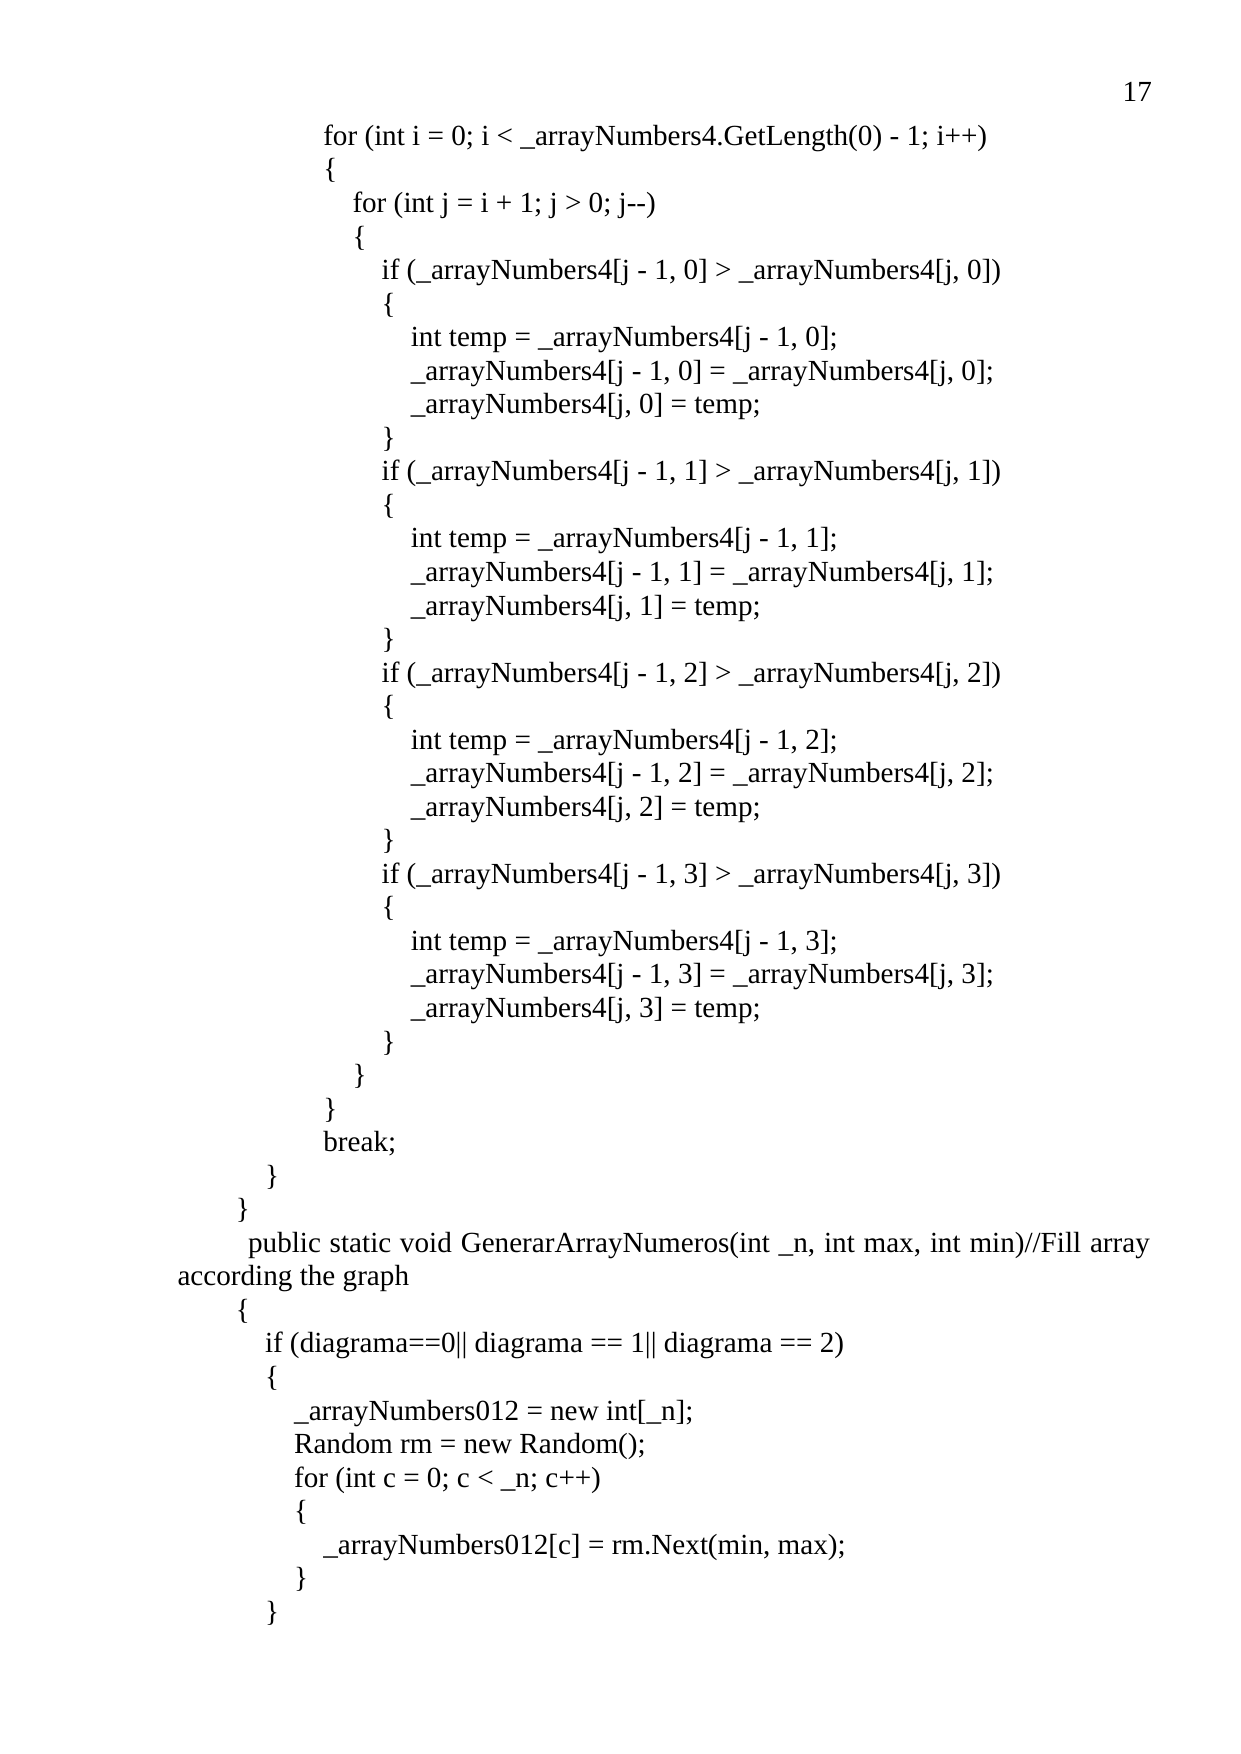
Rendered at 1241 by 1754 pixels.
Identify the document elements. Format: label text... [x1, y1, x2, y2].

text } [177, 621, 1152, 655]
text { [177, 889, 1152, 923]
text } [177, 1091, 1152, 1124]
text } [177, 1057, 1152, 1091]
text _arrayNumbers012 = new int[_n]; [177, 1393, 1152, 1426]
text } [177, 420, 1152, 453]
text { [177, 152, 1152, 185]
text { [177, 219, 1152, 252]
text for (int j = i + 1; j > 0; j--) [177, 185, 1152, 219]
text _arrayNumbers4[j, 2] = temp; [177, 789, 1152, 822]
text _arrayNumbers4[j - 1, 1] = _arrayNumbers4[j, 1]; [177, 554, 1152, 588]
text int temp = _arrayNumbers4[j - 1, 2]; [177, 722, 1152, 755]
text if (_arrayNumbers4[j - 1, 3] > _arrayNumbers4[j, 3]) [177, 856, 1152, 889]
text break; [177, 1124, 1152, 1158]
text { [177, 1493, 1152, 1527]
text int temp = _arrayNumbers4[j - 1, 3]; [177, 923, 1152, 957]
text _arrayNumbers4[j - 1, 0] = _arrayNumbers4[j, 0]; [177, 353, 1152, 386]
text { [177, 1292, 1152, 1326]
text if (diagrama==0|| diagrama == 1|| diagrama == 2) [177, 1326, 1152, 1359]
text Random rm = new Random(); [177, 1426, 1152, 1460]
text { [177, 688, 1152, 722]
text _arrayNumbers4[j, 3] = temp; [177, 990, 1152, 1024]
text for (int c = 0; c < _n; c++) [177, 1460, 1152, 1493]
text } [177, 822, 1152, 856]
text _arrayNumbers4[j, 1] = temp; [177, 588, 1152, 621]
text _arrayNumbers012[c] = rm.Next(min, max); [177, 1527, 1152, 1560]
text _arrayNumbers4[j, 0] = temp; [177, 386, 1152, 420]
text } [177, 1191, 1152, 1225]
text { [177, 1359, 1152, 1393]
text for (int i = 0; i < _arrayNumbers4.GetLength(0) - 1; i++) [177, 118, 1152, 152]
text } [177, 1158, 1152, 1191]
text int temp = _arrayNumbers4[j - 1, 0]; [177, 319, 1152, 353]
text _arrayNumbers4[j - 1, 3] = _arrayNumbers4[j, 3]; [177, 957, 1152, 990]
text { [177, 487, 1152, 521]
text } [177, 1560, 1152, 1594]
text } [177, 1024, 1152, 1057]
text if (_arrayNumbers4[j - 1, 1] > _arrayNumbers4[j, 1]) [177, 453, 1152, 487]
text if (_arrayNumbers4[j - 1, 0] > _arrayNumbers4[j, 0]) [177, 252, 1152, 286]
text if (_arrayNumbers4[j - 1, 2] > _arrayNumbers4[j, 2]) [177, 655, 1152, 688]
text int temp = _arrayNumbers4[j - 1, 1]; [177, 521, 1152, 554]
text _arrayNumbers4[j - 1, 2] = _arrayNumbers4[j, 2]; [177, 755, 1152, 789]
text public static void GenerarArrayNumeros(int _n, int max, int min)//Fill array according the graph [177, 1225, 1152, 1292]
text { [177, 286, 1152, 319]
text } [177, 1594, 1152, 1627]
